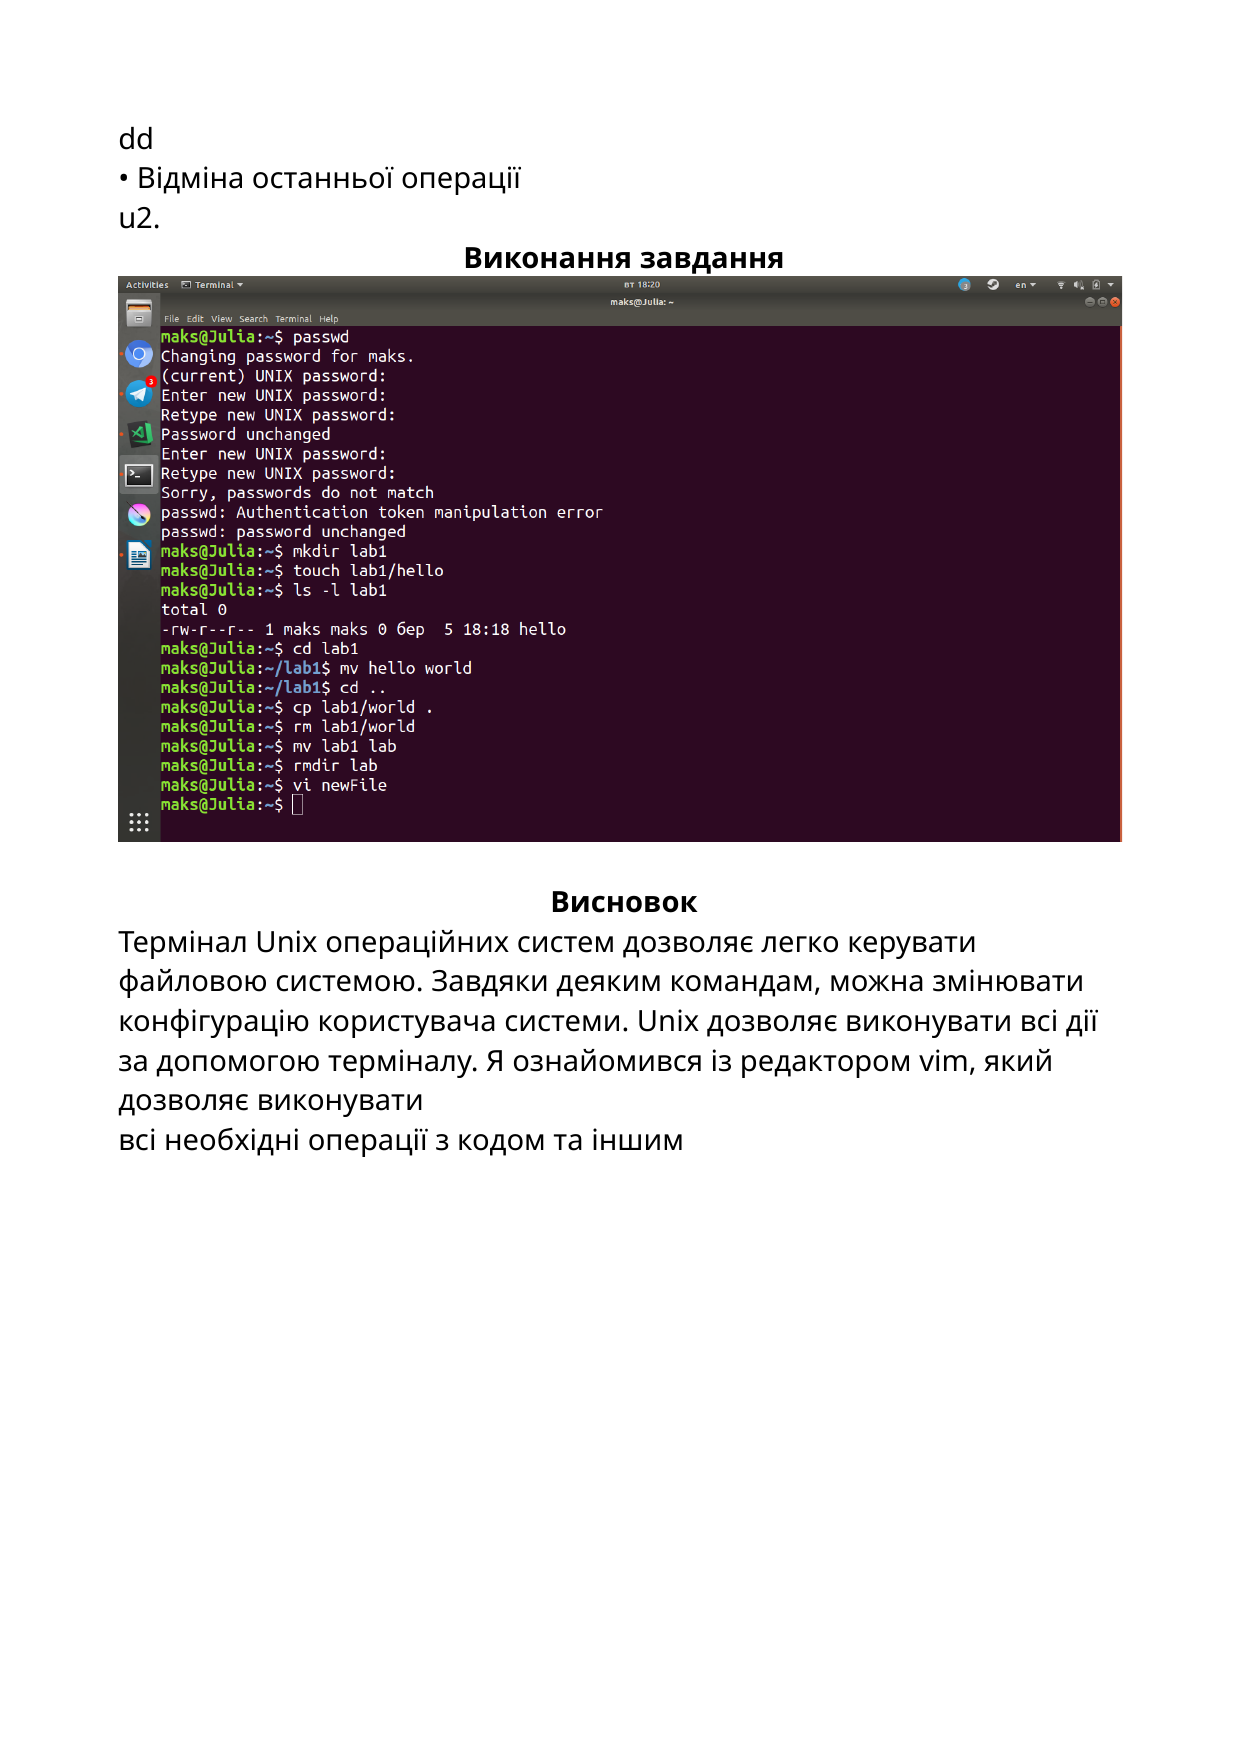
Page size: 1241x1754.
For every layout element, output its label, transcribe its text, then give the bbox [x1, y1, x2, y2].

picture [118, 276, 1123, 842]
text Виконання завдання [118, 237, 1122, 276]
text Термінал Unix операційних систем дозволяє легко керувати [118, 921, 1122, 961]
text dd [118, 118, 1122, 158]
text Висновок [118, 881, 1122, 921]
text u2. [118, 197, 1122, 237]
text • Відміна останньої операції [118, 158, 1122, 197]
text файловою системою. Завдяки деяким командам, можна змінювати конфігурацію користувача системи. Unix дозволяє виконувати всі дії за допомогою терміналу. Я ознайомився із редактором vim, який дозволяє виконувати [118, 961, 1122, 1119]
text всі необхідні операції з кодом та іншим [118, 1119, 1122, 1159]
